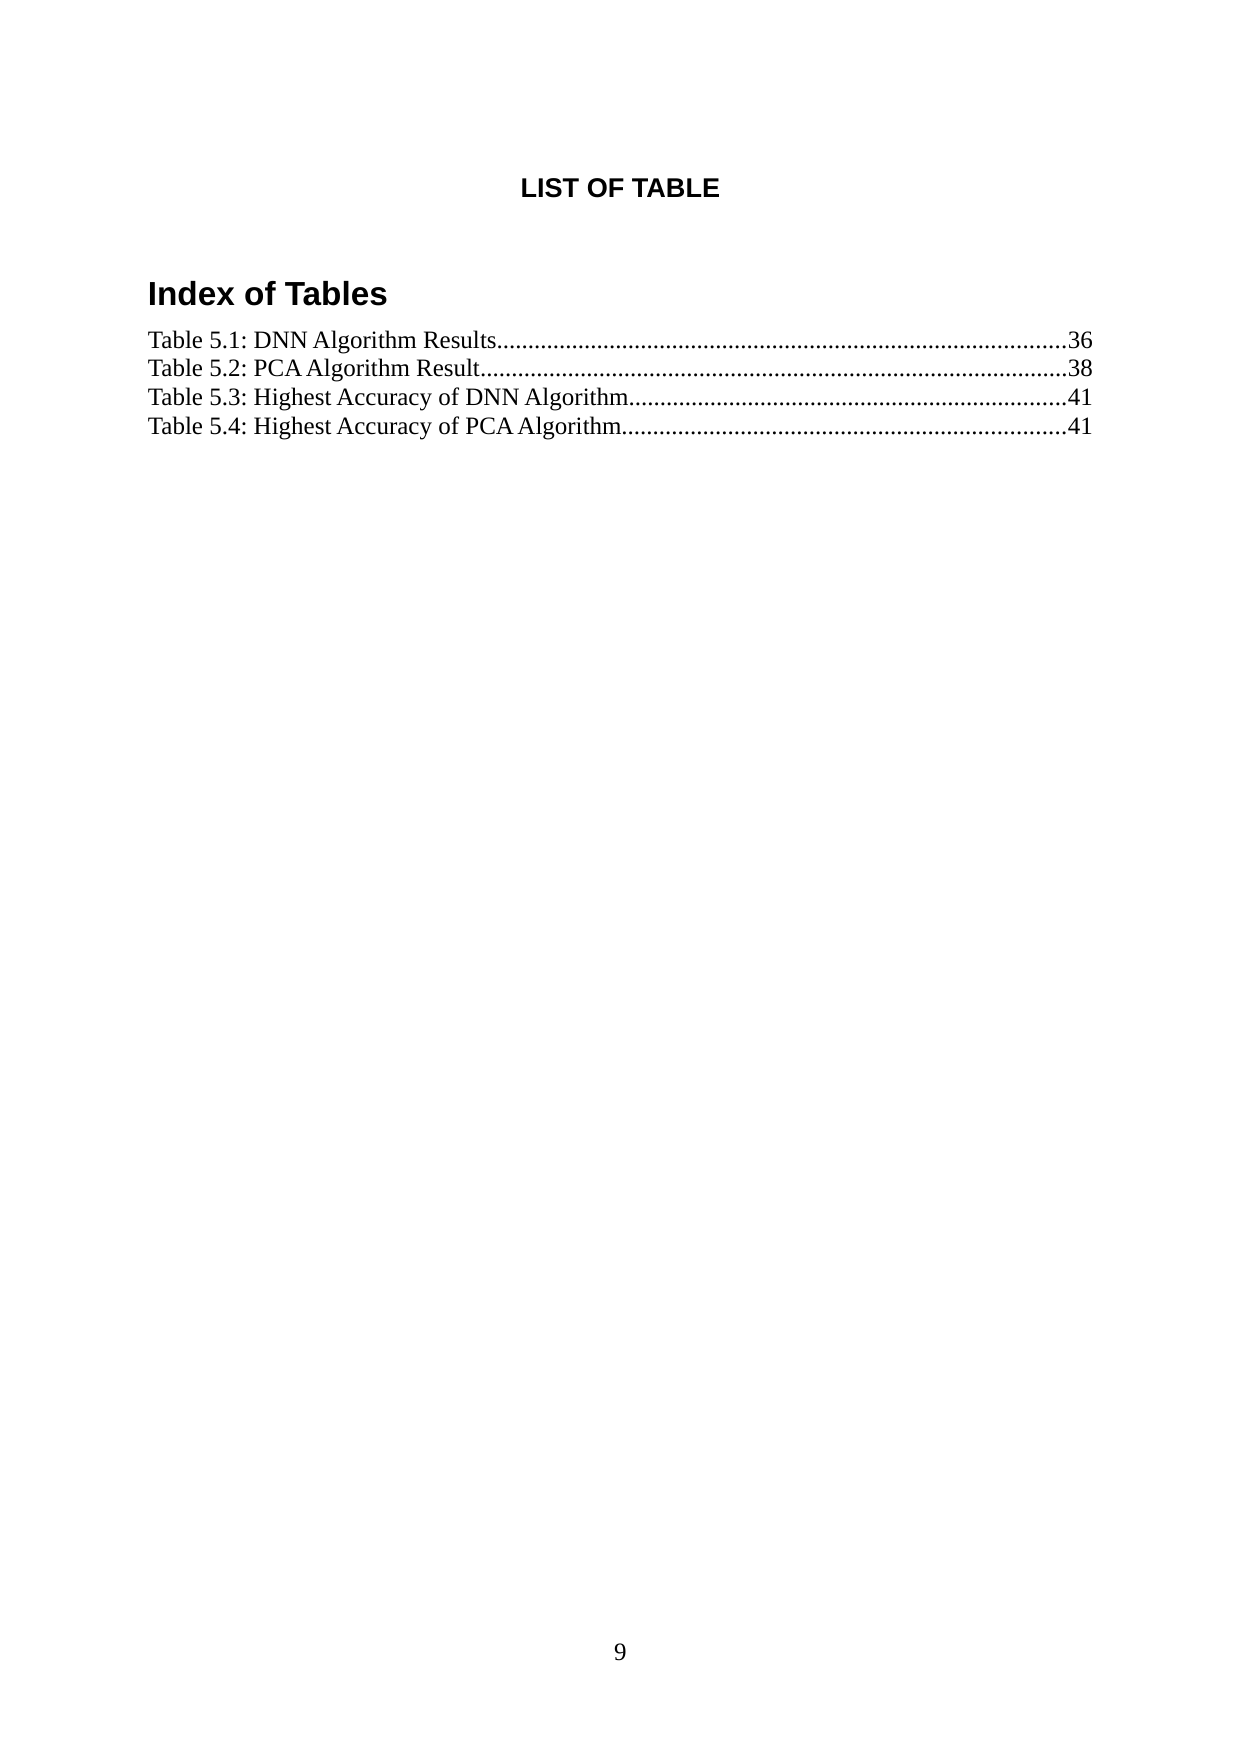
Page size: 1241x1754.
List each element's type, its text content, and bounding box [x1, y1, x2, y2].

text Table 5.2: PCA Algorithm Result 38 [148, 353, 1093, 382]
text Table 5.4: Highest Accuracy of PCA Algorithm 41 [148, 411, 1093, 440]
text Table 5.3: Highest Accuracy of DNN Algorithm 41 [148, 382, 1093, 411]
subtitle LIST OF TABLE [148, 172, 1093, 204]
text Table 5.1: DNN Algorithm Results 36 [148, 325, 1093, 353]
subtitle Index of Tables [148, 274, 1093, 312]
